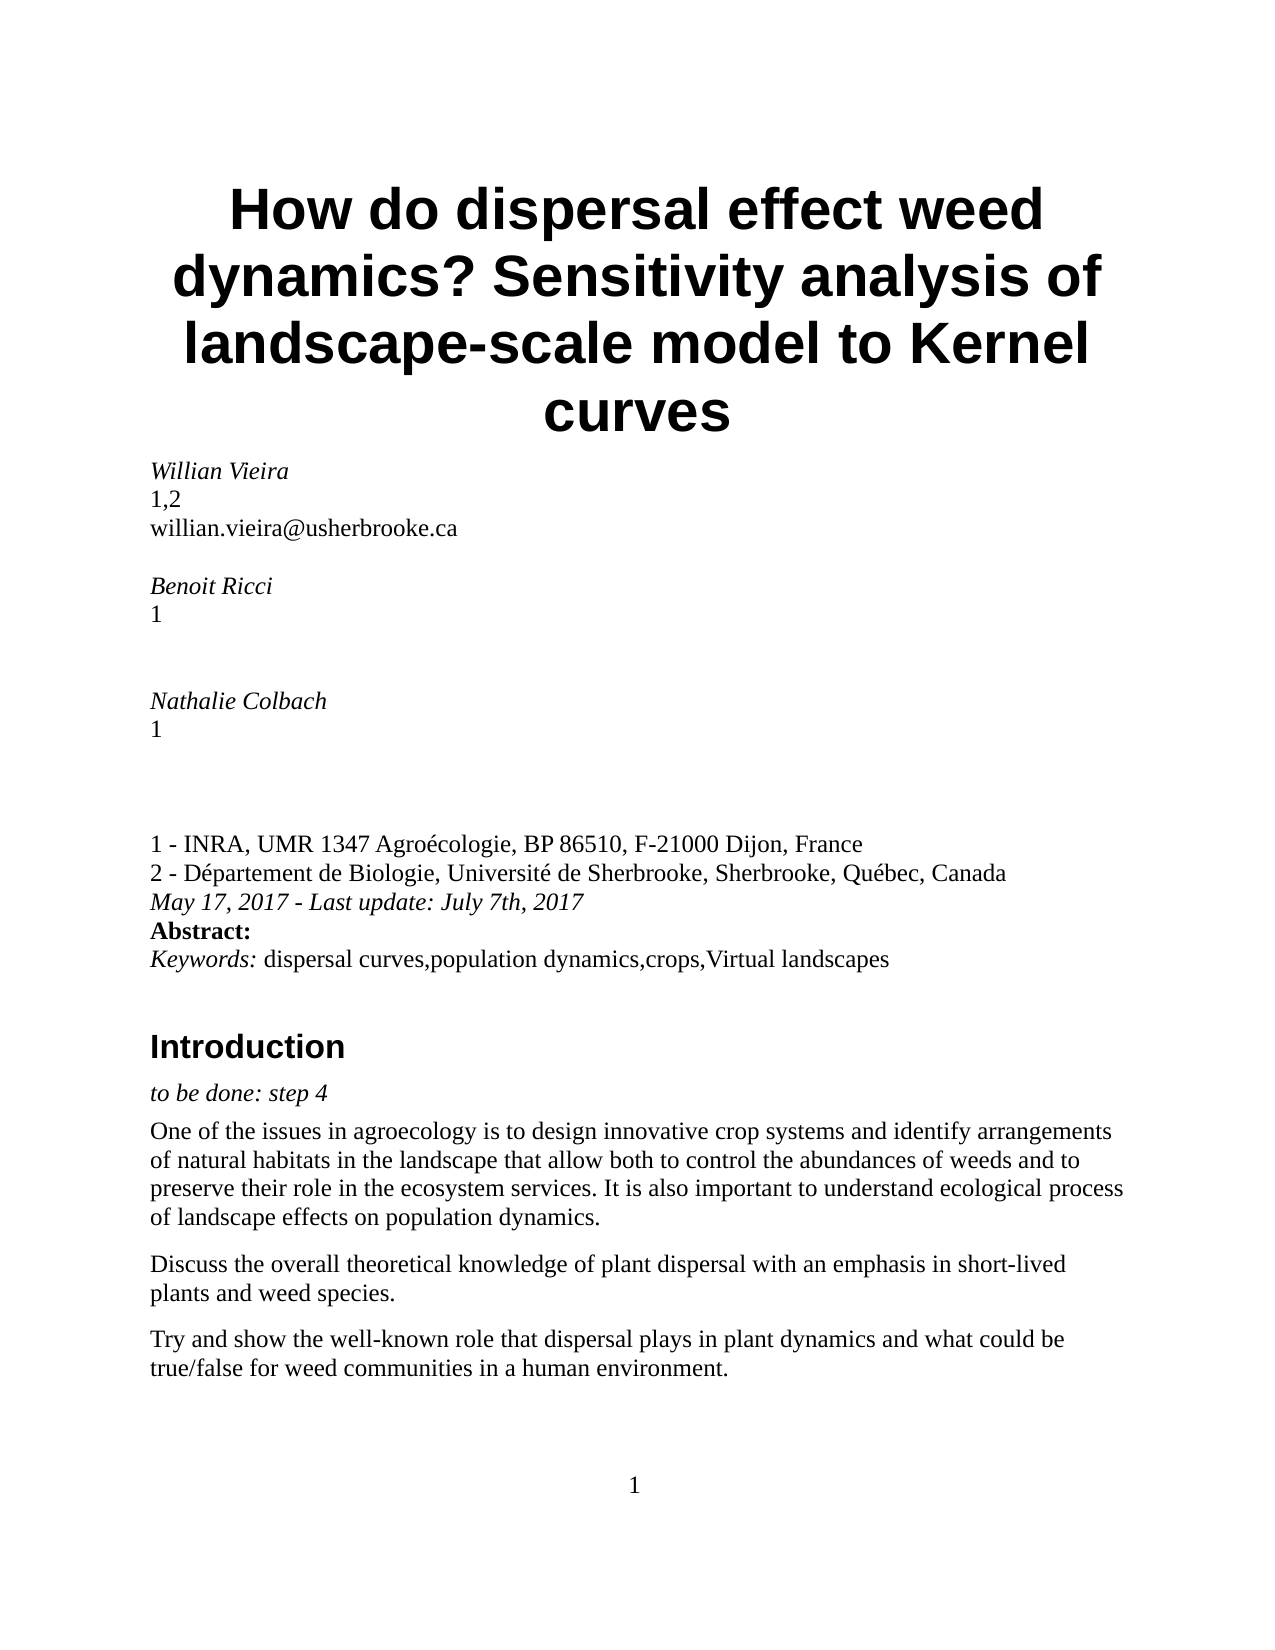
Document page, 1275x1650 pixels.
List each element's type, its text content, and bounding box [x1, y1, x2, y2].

text Nathalie Colbach [150, 686, 1125, 714]
text One of the issues in agroecology is to design innovative crop systems and identify arrangements of natural habitats in the landscape that allow both to control the abundances of weeds and to preserve their role in the ecosystem services. It is also important to understand ecological process of landscape effects on population dynamics. [150, 1116, 1125, 1231]
text 1 [150, 599, 1125, 628]
title How do dispersal effect weed dynamics? Sensitivity analysis of landscape-scale model to Kernel curves [150, 175, 1125, 443]
text May 17, 2017 - Last update: July 7th, 2017 [150, 887, 1125, 916]
text 1,2 [150, 484, 1125, 513]
text 1 [150, 714, 1125, 743]
text willian.vieira@usherbrooke.ca [150, 513, 1125, 542]
text 1 - INRA, UMR 1347 Agroécologie, BP 86510, F-21000 Dijon, France [150, 829, 1125, 858]
text Keywords: dispersal curves,population dynamics,crops,Virtual landscapes [150, 944, 1125, 973]
text Willian Vieira [150, 456, 1125, 484]
text to be done: step 4 [150, 1078, 1125, 1107]
text Discuss the overall theoretical knowledge of plant dispersal with an emphasis in short-lived plants and weed species. [150, 1249, 1125, 1306]
subtitle Introduction [150, 1027, 1125, 1066]
text Try and show the well-known role that dispersal plays in plant dynamics and what could be true/false for weed communities in a human environment. [150, 1324, 1125, 1382]
text Benoit Ricci [150, 571, 1125, 599]
text 2 - Département de Biologie, Université de Sherbrooke, Sherbrooke, Québec, Canada [150, 858, 1125, 887]
